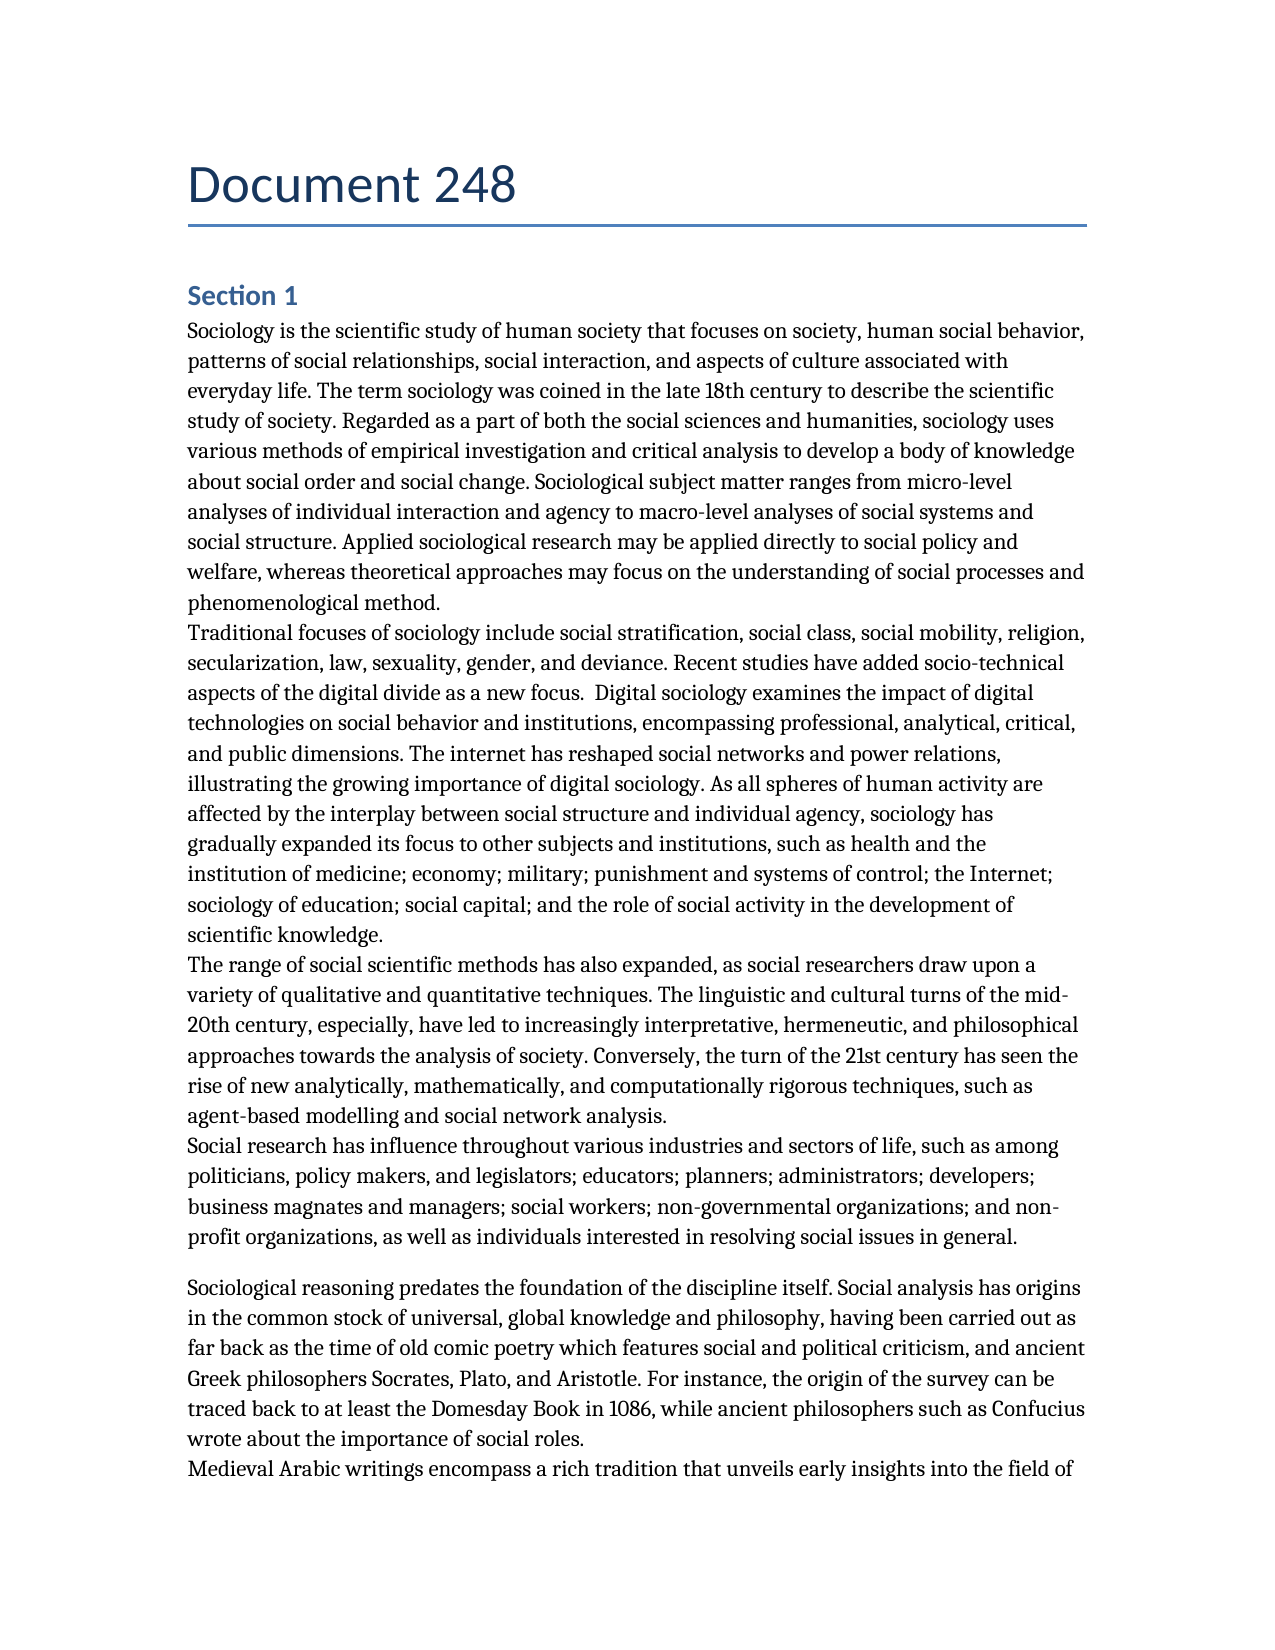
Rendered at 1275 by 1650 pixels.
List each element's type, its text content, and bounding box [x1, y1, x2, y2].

text Sociological reasoning predates the foundation of the discipline itself. Social analysis has origins in the common stock of universal, global knowledge and philosophy, having been carried out as far back as the time of old comic poetry which features social and political criticism, and ancient Greek philosophers Socrates, Plato, and Aristotle. For instance, the origin of the survey can be traced back to at least the Domesday Book in 1086, while ancient philosophers such as Confucius wrote about the importance of social roles. Medieval Arabic writings encompass a rich tradition that unveils early insights into the field of [187, 1275, 1087, 1482]
title Document 248 [187, 150, 1087, 227]
text Sociology is the scientific study of human society that focuses on society, human social behavior, patterns of social relationships, social interaction, and aspects of culture associated with everyday life. The term sociology was coined in the late 18th century to describe the scientific study of society. Regarded as a part of both the social sciences and humanities, sociology uses various methods of empirical investigation and critical analysis to develop a body of knowledge about social order and social change. Sociological subject matter ranges from micro-level analyses of individual interaction and agency to macro-level analyses of social systems and social structure. Applied sociological research may be applied directly to social policy and welfare, whereas theoretical approaches may focus on the understanding of social processes and phenomenological method. Traditional focuses of sociology include social stratification, social class, social mobility, religion, secularization, law, sexuality, gender, and deviance. Recent studies have added socio-technical aspects of the digital divide as a new focus. Digital sociology examines the impact of digital technologies on social behavior and institutions, encompassing professional, analytical, critical, and public dimensions. The internet has reshaped social networks and power relations, illustrating the growing importance of digital sociology. As all spheres of human activity are affected by the interplay between social structure and individual agency, sociology has gradually expanded its focus to other subjects and institutions, such as health and the institution of medicine; economy; military; punishment and systems of control; the Internet; sociology of education; social capital; and the role of social activity in the development of scientific knowledge. The range of social scientific methods has also expanded, as social researchers draw upon a variety of qualitative and quantitative techniques. The linguistic and cultural turns of the mid-20th century, especially, have led to increasingly interpretative, hermeneutic, and philosophical approaches towards the analysis of society. Conversely, the turn of the 21st century has seen the rise of new analytically, mathematically, and computationally rigorous techniques, such as agent-based modelling and social network analysis. Social research has influence throughout various industries and sectors of life, such as among politicians, policy makers, and legislators; educators; planners; administrators; developers; business magnates and managers; social workers; non-governmental organizations; and non-profit organizations, as well as individuals interested in resolving social issues in general. [187, 317, 1087, 1250]
subtitle Section 1 [187, 277, 1087, 312]
